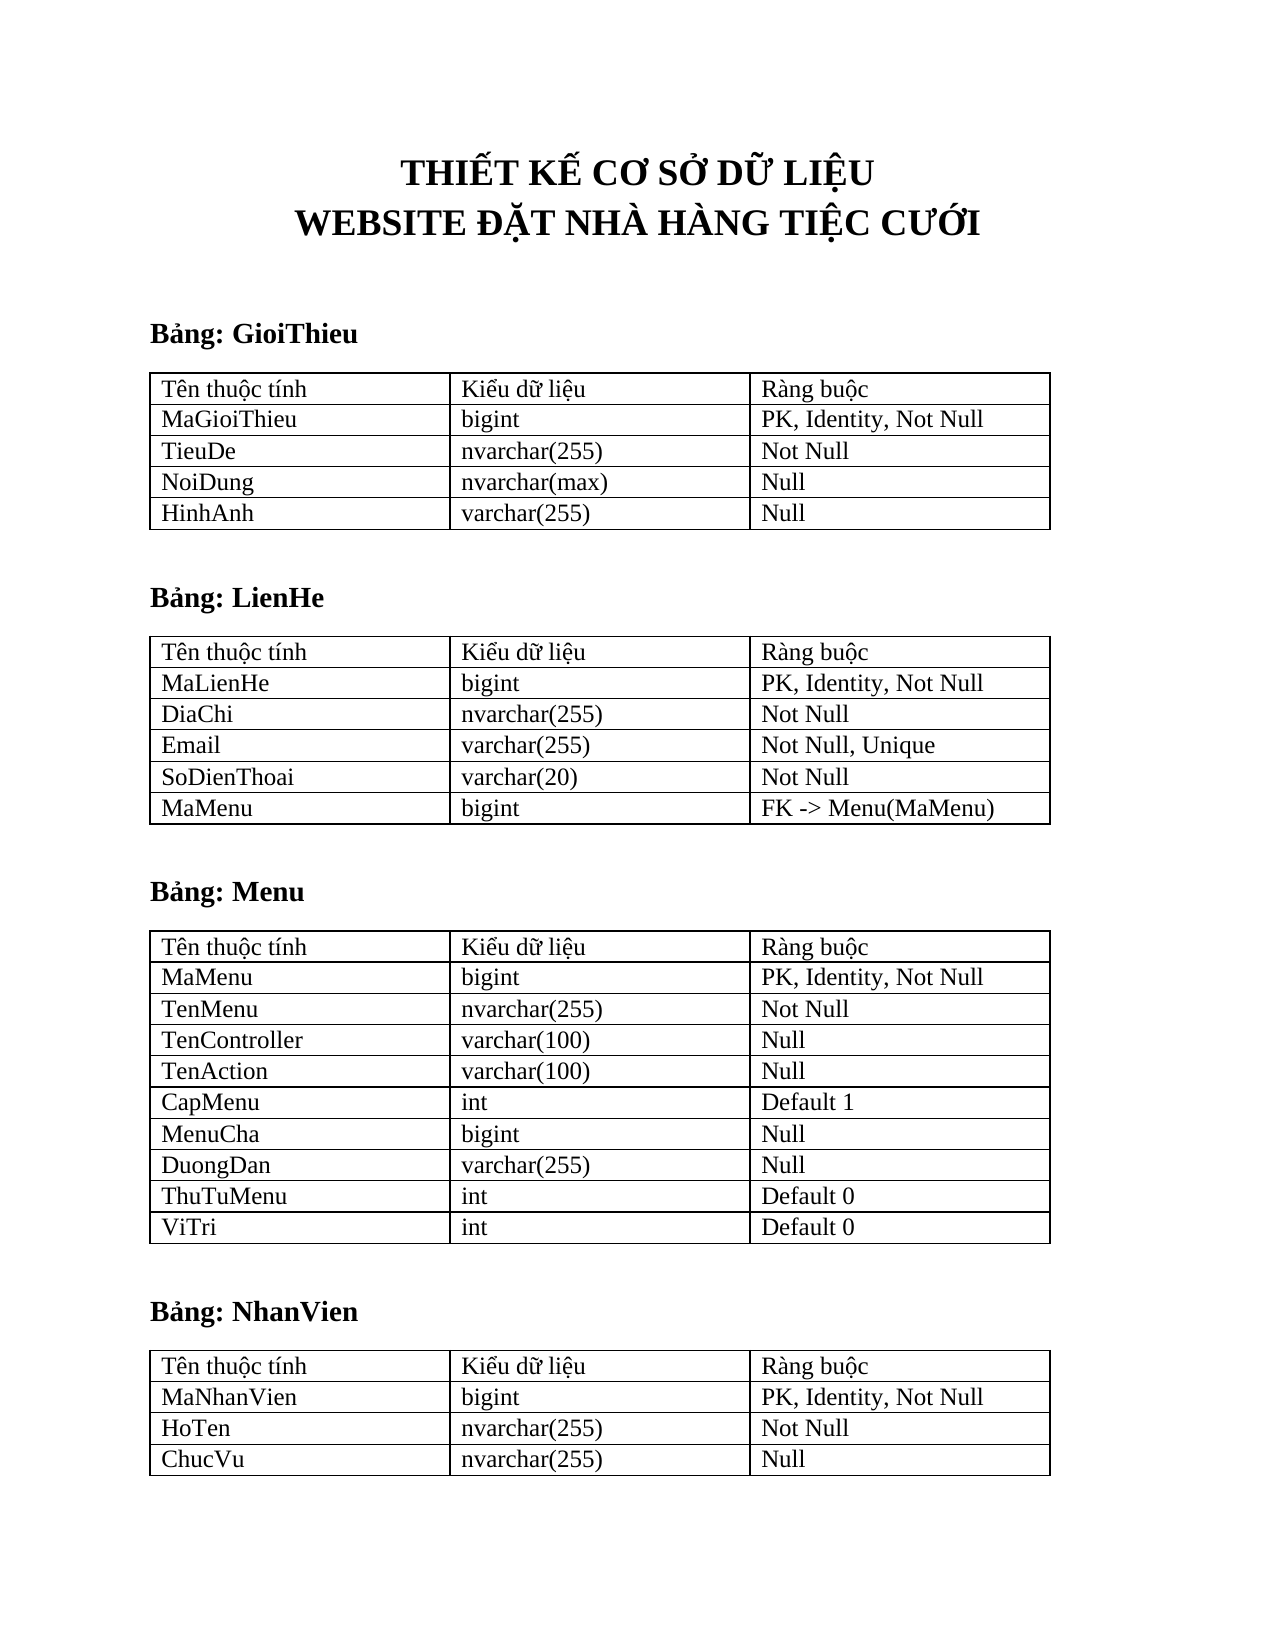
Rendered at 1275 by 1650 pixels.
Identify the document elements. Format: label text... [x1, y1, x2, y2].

table_cell CapMenu [151, 1088, 449, 1118]
table_cell Null [751, 1119, 1049, 1149]
table_cell Not Null, Unique [751, 730, 1049, 761]
table_cell Null [751, 1025, 1049, 1055]
table_cell varchar(100) [451, 1025, 749, 1055]
table_header Kiểu dữ liệu [451, 1351, 749, 1381]
table_cell bigint [451, 1119, 749, 1149]
table_cell PK, Identity, Not Null [751, 405, 1049, 435]
table_cell DuongDan [151, 1150, 449, 1180]
table_cell PK, Identity, Not Null [751, 1382, 1049, 1412]
table_cell NoiDung [151, 467, 449, 497]
table_cell int [451, 1213, 749, 1243]
table_cell Null [751, 467, 1049, 497]
table_cell nvarchar(255) [451, 1445, 749, 1475]
text Bảng: GioiThieu [150, 317, 1125, 350]
table_cell nvarchar(255) [451, 436, 749, 466]
table_cell varchar(255) [451, 1150, 749, 1180]
table_header Ràng buộc [751, 932, 1049, 961]
table_header Kiểu dữ liệu [451, 374, 749, 403]
table_cell Null [751, 498, 1049, 528]
text THIẾT KẾ CƠ SỞ DỮ LIỆU WEBSITE ĐẶT NHÀ HÀNG TIỆC CƯỚI [150, 150, 1125, 243]
table_cell bigint [451, 793, 749, 823]
table_cell varchar(20) [451, 762, 749, 792]
table_cell Not Null [751, 436, 1049, 466]
table_cell TenAction [151, 1056, 449, 1086]
table_cell TenController [151, 1025, 449, 1055]
table_cell TenMenu [151, 994, 449, 1024]
table_cell nvarchar(255) [451, 994, 749, 1024]
table_cell Default 0 [751, 1213, 1049, 1243]
table_cell MaLienHe [151, 668, 449, 698]
text Bảng: LienHe [150, 580, 1125, 613]
table_header Tên thuộc tính [151, 1351, 449, 1381]
table_cell PK, Identity, Not Null [751, 668, 1049, 698]
table_cell varchar(255) [451, 498, 749, 528]
table_cell Null [751, 1445, 1049, 1475]
table_cell Default 0 [751, 1181, 1049, 1211]
text Bảng: Menu [150, 874, 1125, 908]
table_cell HoTen [151, 1413, 449, 1443]
table_cell PK, Identity, Not Null [751, 963, 1049, 993]
table_header Kiểu dữ liệu [451, 637, 749, 667]
table_cell bigint [451, 963, 749, 993]
table_cell bigint [451, 405, 749, 435]
table_cell bigint [451, 1382, 749, 1412]
table_cell Email [151, 730, 449, 761]
table_cell Not Null [751, 994, 1049, 1024]
table_cell bigint [451, 668, 749, 698]
table_cell nvarchar(255) [451, 1413, 749, 1443]
table_cell int [451, 1181, 749, 1211]
table_cell Null [751, 1150, 1049, 1180]
table_header Ràng buộc [751, 1351, 1049, 1381]
table_cell TieuDe [151, 436, 449, 466]
table_cell varchar(100) [451, 1056, 749, 1086]
table_cell MaNhanVien [151, 1382, 449, 1412]
table_header Kiểu dữ liệu [451, 932, 749, 961]
table_cell FK -> Menu(MaMenu) [751, 793, 1049, 823]
table_cell ViTri [151, 1213, 449, 1243]
table_cell int [451, 1088, 749, 1118]
table_cell ThuTuMenu [151, 1181, 449, 1211]
table_cell varchar(255) [451, 730, 749, 761]
table_cell Not Null [751, 1413, 1049, 1443]
table_cell MenuCha [151, 1119, 449, 1149]
table_cell Null [751, 1056, 1049, 1086]
table_header Tên thuộc tính [151, 374, 449, 403]
table_cell nvarchar(255) [451, 699, 749, 729]
table_cell HinhAnh [151, 498, 449, 528]
table_cell DiaChi [151, 699, 449, 729]
text Bảng: NhanVien [150, 1294, 1125, 1328]
table_header Ràng buộc [751, 637, 1049, 667]
table_cell Not Null [751, 699, 1049, 729]
table_cell Default 1 [751, 1088, 1049, 1118]
table_cell MaMenu [151, 793, 449, 823]
table_cell nvarchar(max) [451, 467, 749, 497]
table_cell SoDienThoai [151, 762, 449, 792]
table_cell Not Null [751, 762, 1049, 792]
table_header Tên thuộc tính [151, 932, 449, 961]
table_header Ràng buộc [751, 374, 1049, 403]
table_header Tên thuộc tính [151, 637, 449, 667]
table_cell ChucVu [151, 1445, 449, 1475]
table_cell MaMenu [151, 963, 449, 993]
table_cell MaGioiThieu [151, 405, 449, 435]
